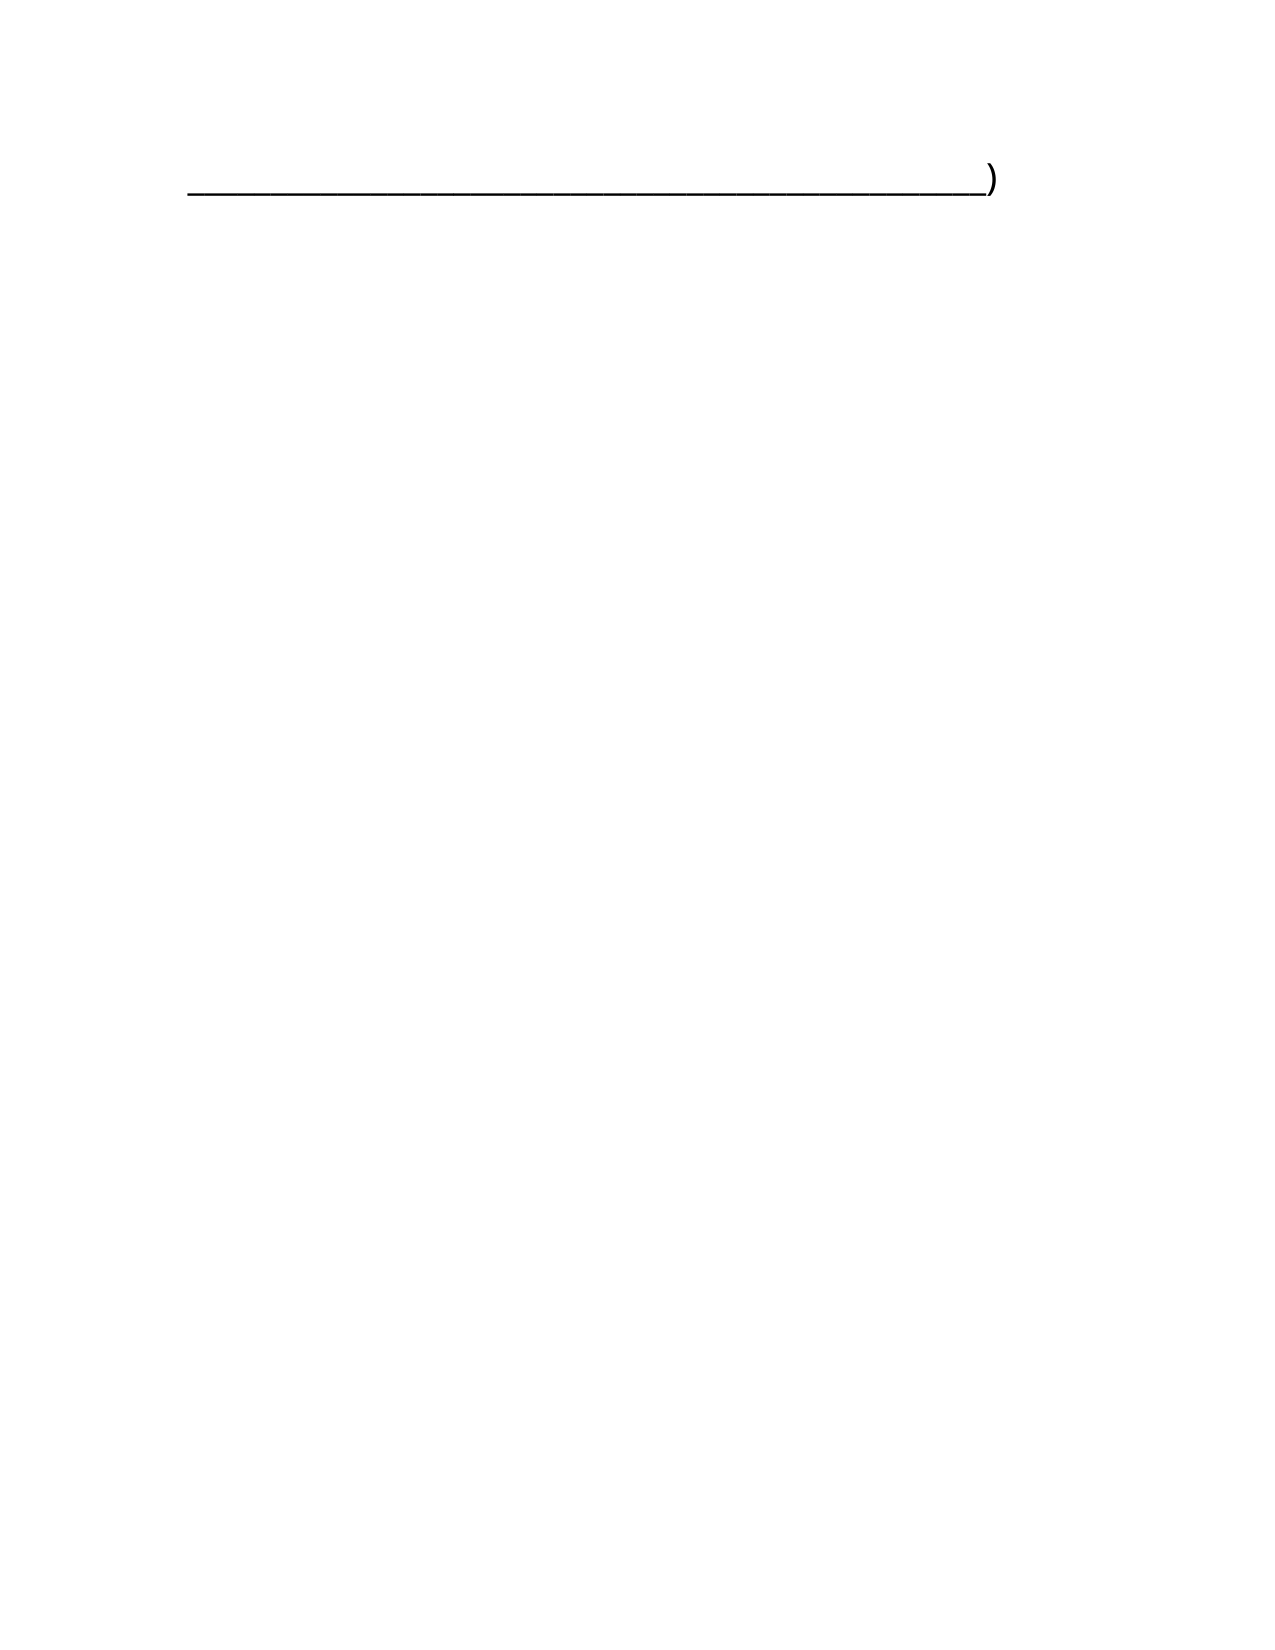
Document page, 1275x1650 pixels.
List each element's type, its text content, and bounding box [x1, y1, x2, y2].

text ________________________________________________) [112, 150, 1162, 201]
